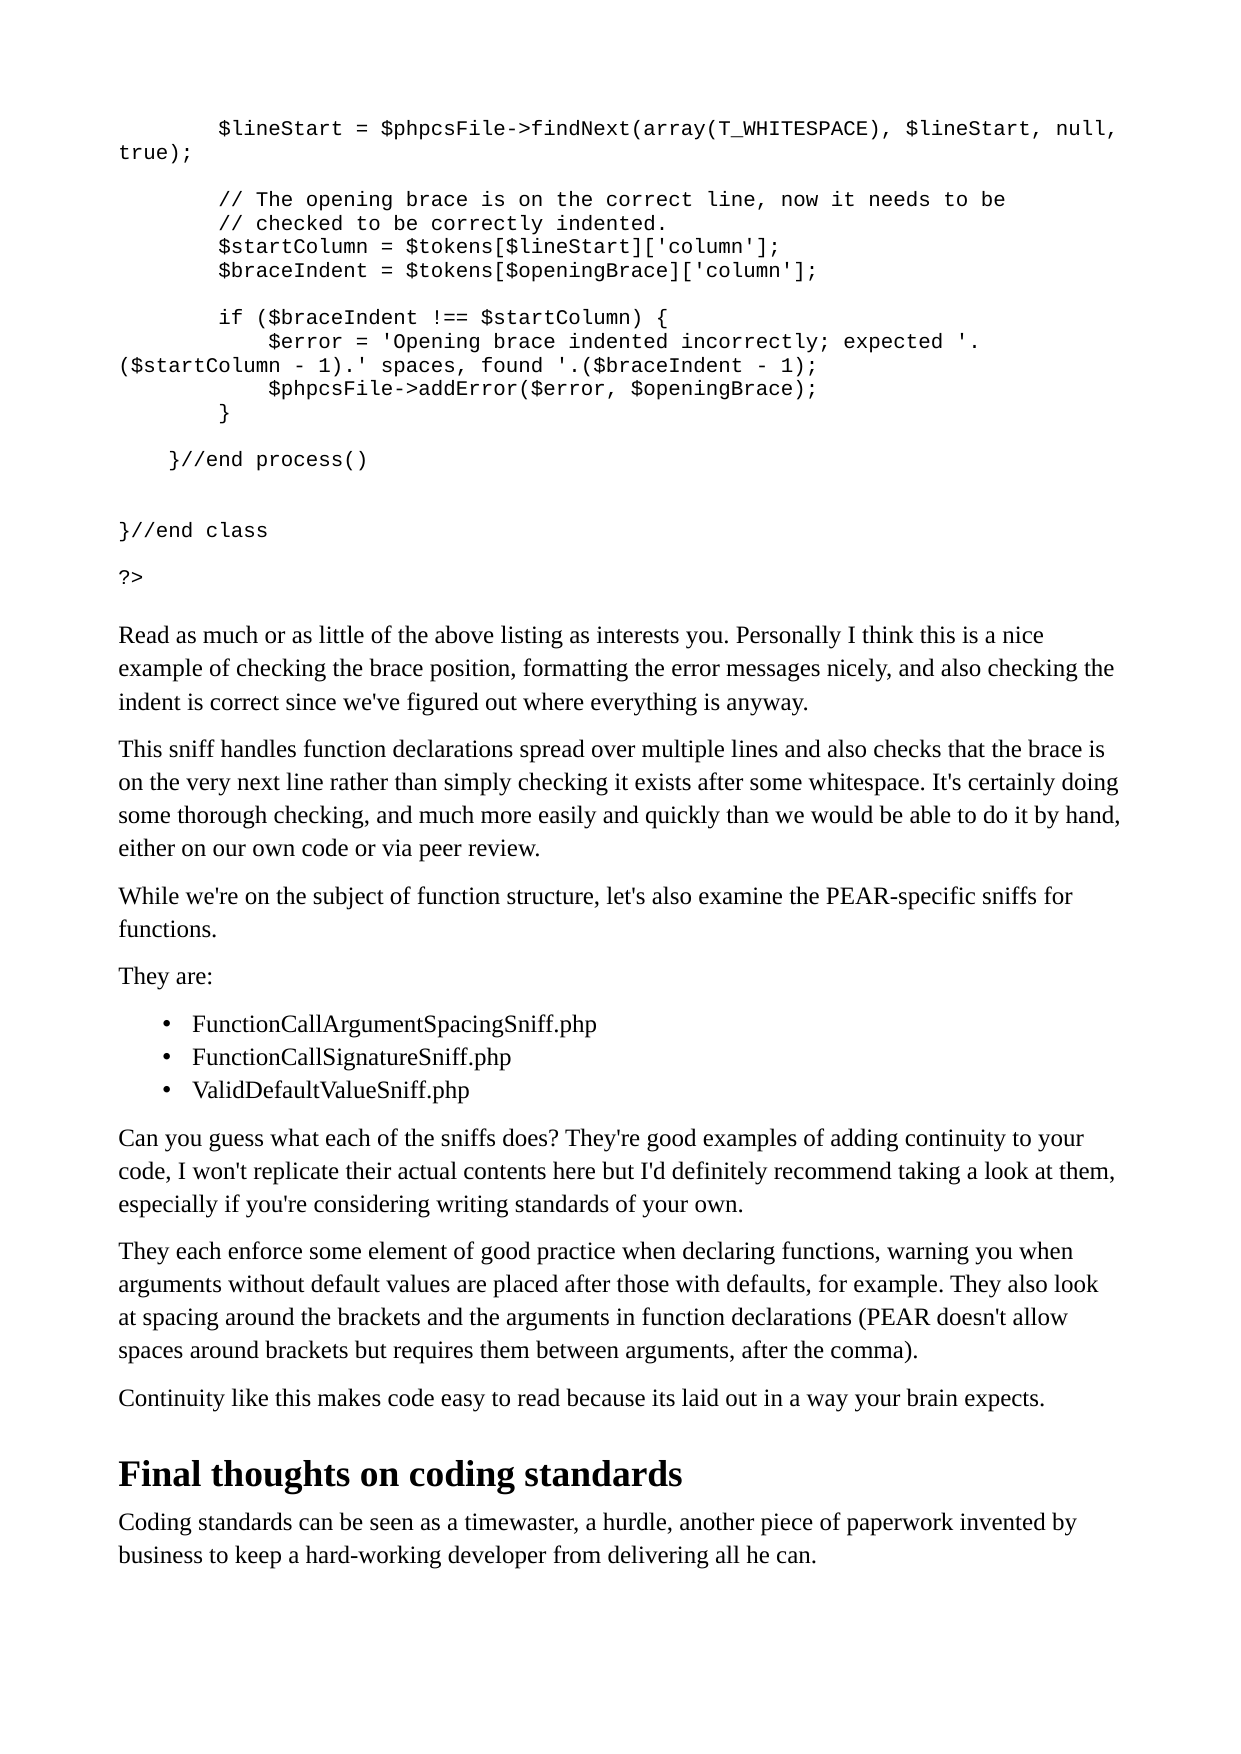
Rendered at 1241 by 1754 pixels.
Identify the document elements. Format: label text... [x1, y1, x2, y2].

text $lineStart = $phpcsFile->findNext(array(T_WHITESPACE), $lineStart, null, true); [118, 118, 1122, 165]
subtitle Final thoughts on coding standards [118, 1451, 1122, 1494]
text }//end class [118, 520, 1122, 544]
text They each enforce some element of good practice when declaring functions, warning you when arguments without default values are placed after those with defaults, for example. They also look at spacing around the brackets and the arguments in function declarations (PEAR doesn't allow spaces around brackets but requires them between arguments, after the comma). [118, 1236, 1122, 1364]
text $startColumn = $tokens[$lineStart]['column']; [118, 236, 1122, 260]
text Coding standards can be seen as a timewaster, a hurdle, another piece of paperwork invented by business to keep a hard-working developer from delivering all he can. [118, 1507, 1122, 1569]
list ValidDefaultValueSniff.php [162, 1075, 1122, 1104]
text While we're on the subject of function structure, let's also examine the PEAR-specific sniffs for functions. [118, 881, 1122, 943]
text } [118, 402, 1122, 426]
text if ($braceIndent !== $startColumn) { [118, 307, 1122, 331]
text Can you guess what each of the sniffs does? They're good examples of adding continuity to your code, I won't replicate their actual contents here but I'd definitely recommend taking a look at them, especially if you're considering writing standards of your own. [118, 1123, 1122, 1217]
text They are: [118, 961, 1122, 990]
text $braceIndent = $tokens[$openingBrace]['column']; [118, 260, 1122, 284]
text $phpcsFile->addError($error, $openingBrace); [118, 378, 1122, 402]
text Continuity like this makes code easy to read because its laid out in a way your brain expects. [118, 1383, 1122, 1412]
text $error = 'Opening brace indented incorrectly; expected '.($startColumn - 1).' spaces, found '.($braceIndent - 1); [118, 331, 1122, 378]
text // The opening brace is on the correct line, now it needs to be [118, 189, 1122, 213]
text This sniff handles function declarations spread over multiple lines and also checks that the brace is on the very next line rather than simply checking it exists after some whitespace. It's certainly doing some thorough checking, and much more easily and quickly than we would be able to do it by hand, either on our own code or via peer review. [118, 734, 1122, 862]
text }//end process() [118, 449, 1122, 473]
list FunctionCallSignatureSniff.php [162, 1042, 1122, 1071]
list FunctionCallArgumentSpacingSniff.php [162, 1009, 1122, 1038]
text // checked to be correctly indented. [118, 213, 1122, 236]
text ?> [118, 567, 1122, 591]
text Read as much or as little of the above listing as interests you. Personally I think this is a nice example of checking the brace position, formatting the error messages nicely, and also checking the indent is correct since we've figured out where everything is anyway. [118, 621, 1122, 715]
